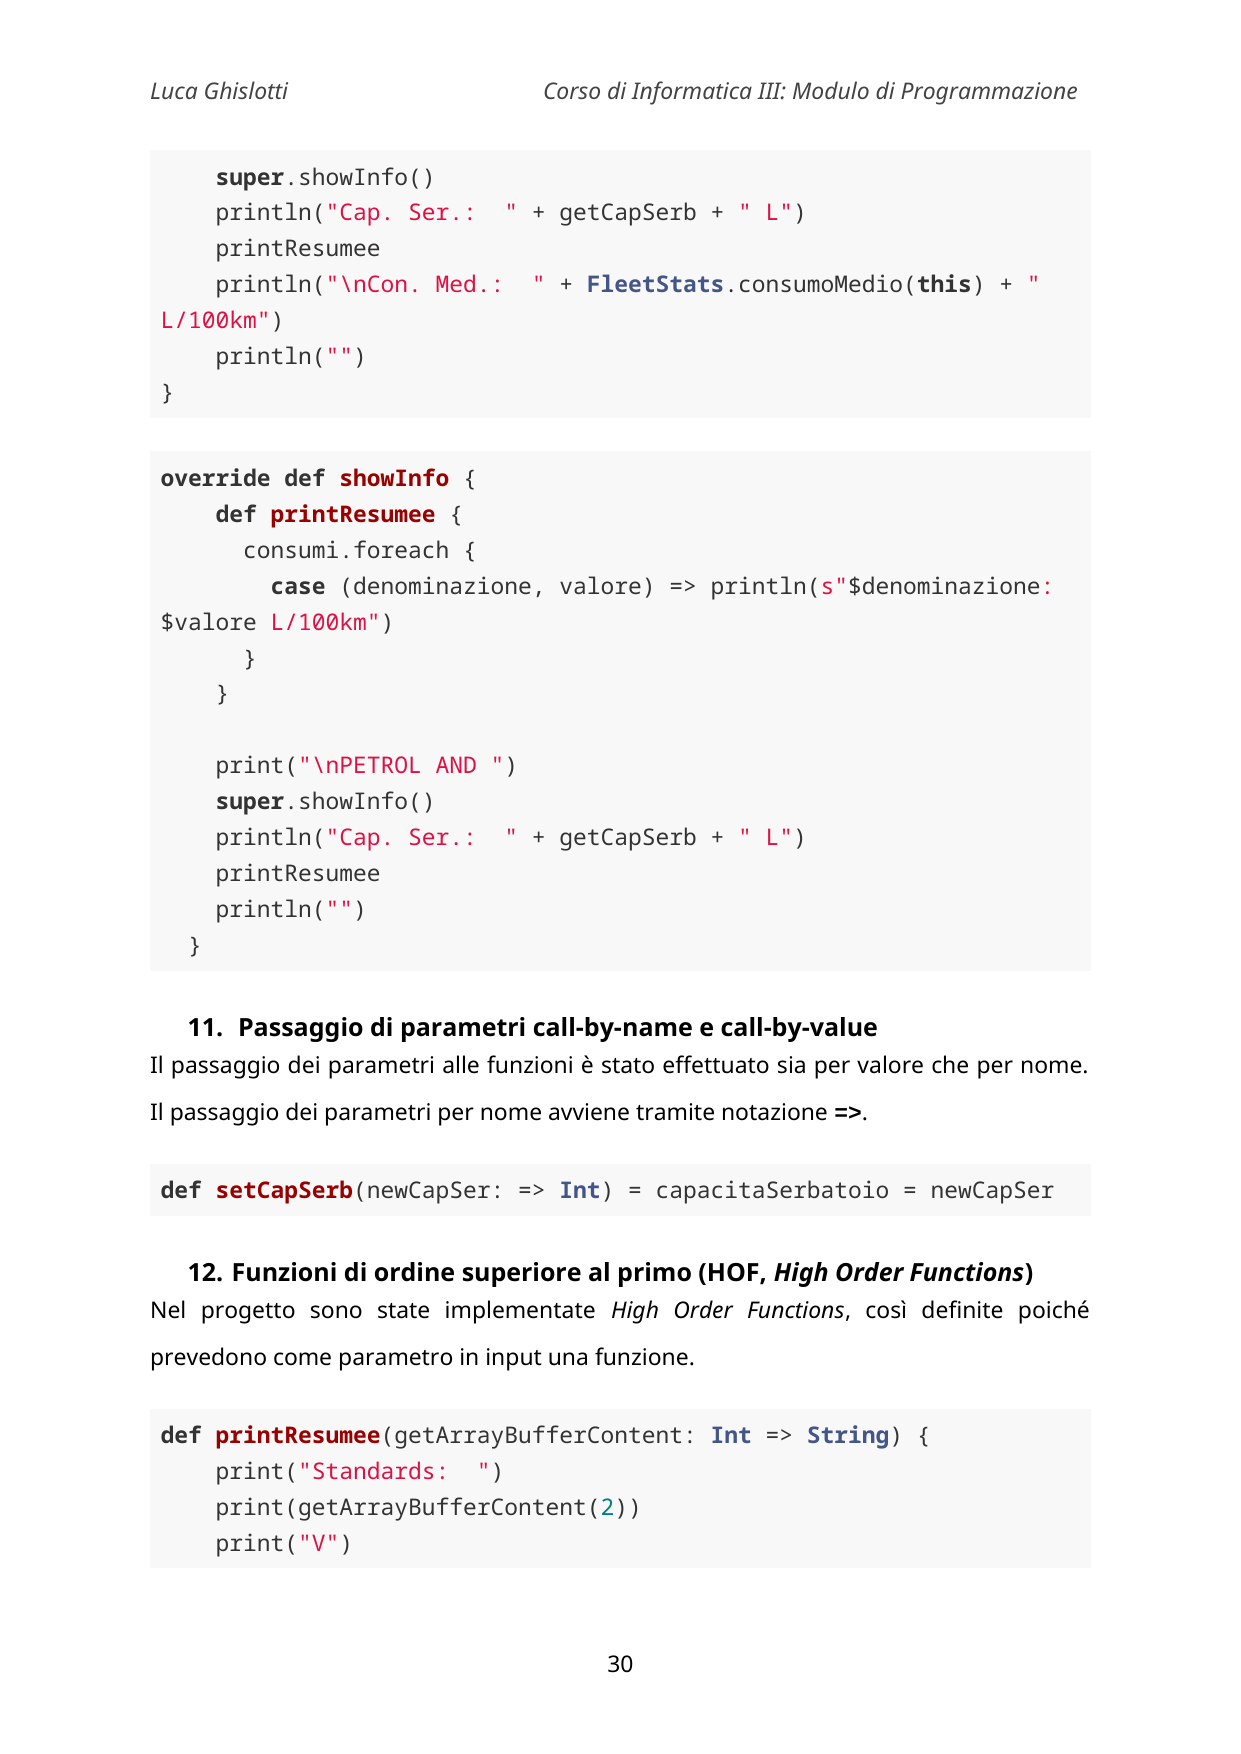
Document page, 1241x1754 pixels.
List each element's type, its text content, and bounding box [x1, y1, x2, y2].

table_header def setCapSerb(newCapSer: => Int) = capacitaSerbatoio = newCapSer [150, 1164, 1091, 1216]
subtitle Passaggio di parametri call-by-name e call-by-value [187, 1010, 1090, 1044]
text Il passaggio dei parametri alle funzioni è stato effettuato sia per valore che per nome. Il passaggio dei parametri per nome avviene tramite notazione =>. [150, 1049, 1090, 1127]
table_header override def showInfo { def printResumee { consumi.foreach { case (denominazione, valore) => println(s"$denominazione: $valore L/100km") } } print("\nPETROL AND ") super.showInfo() println("Cap. Ser.: " + getCapSerb + " L") printResumee println("") } [150, 451, 1091, 971]
subtitle Funzioni di ordine superiore al primo (HOF, High Order Functions) [187, 1255, 1090, 1289]
table_header def printResumee(getArrayBufferContent: Int => String) { print("Standards: ") print(getArrayBufferContent(2)) print("V") [150, 1409, 1091, 1568]
table_header super.showInfo() println("Cap. Ser.: " + getCapSerb + " L") printResumee println("\nCon. Med.: " + FleetStats.consumoMedio(this) + " L/100km") println("") } [150, 150, 1091, 418]
text Nel progetto sono state implementate High Order Functions, così definite poiché prevedono come parametro in input una funzione. [150, 1294, 1090, 1372]
